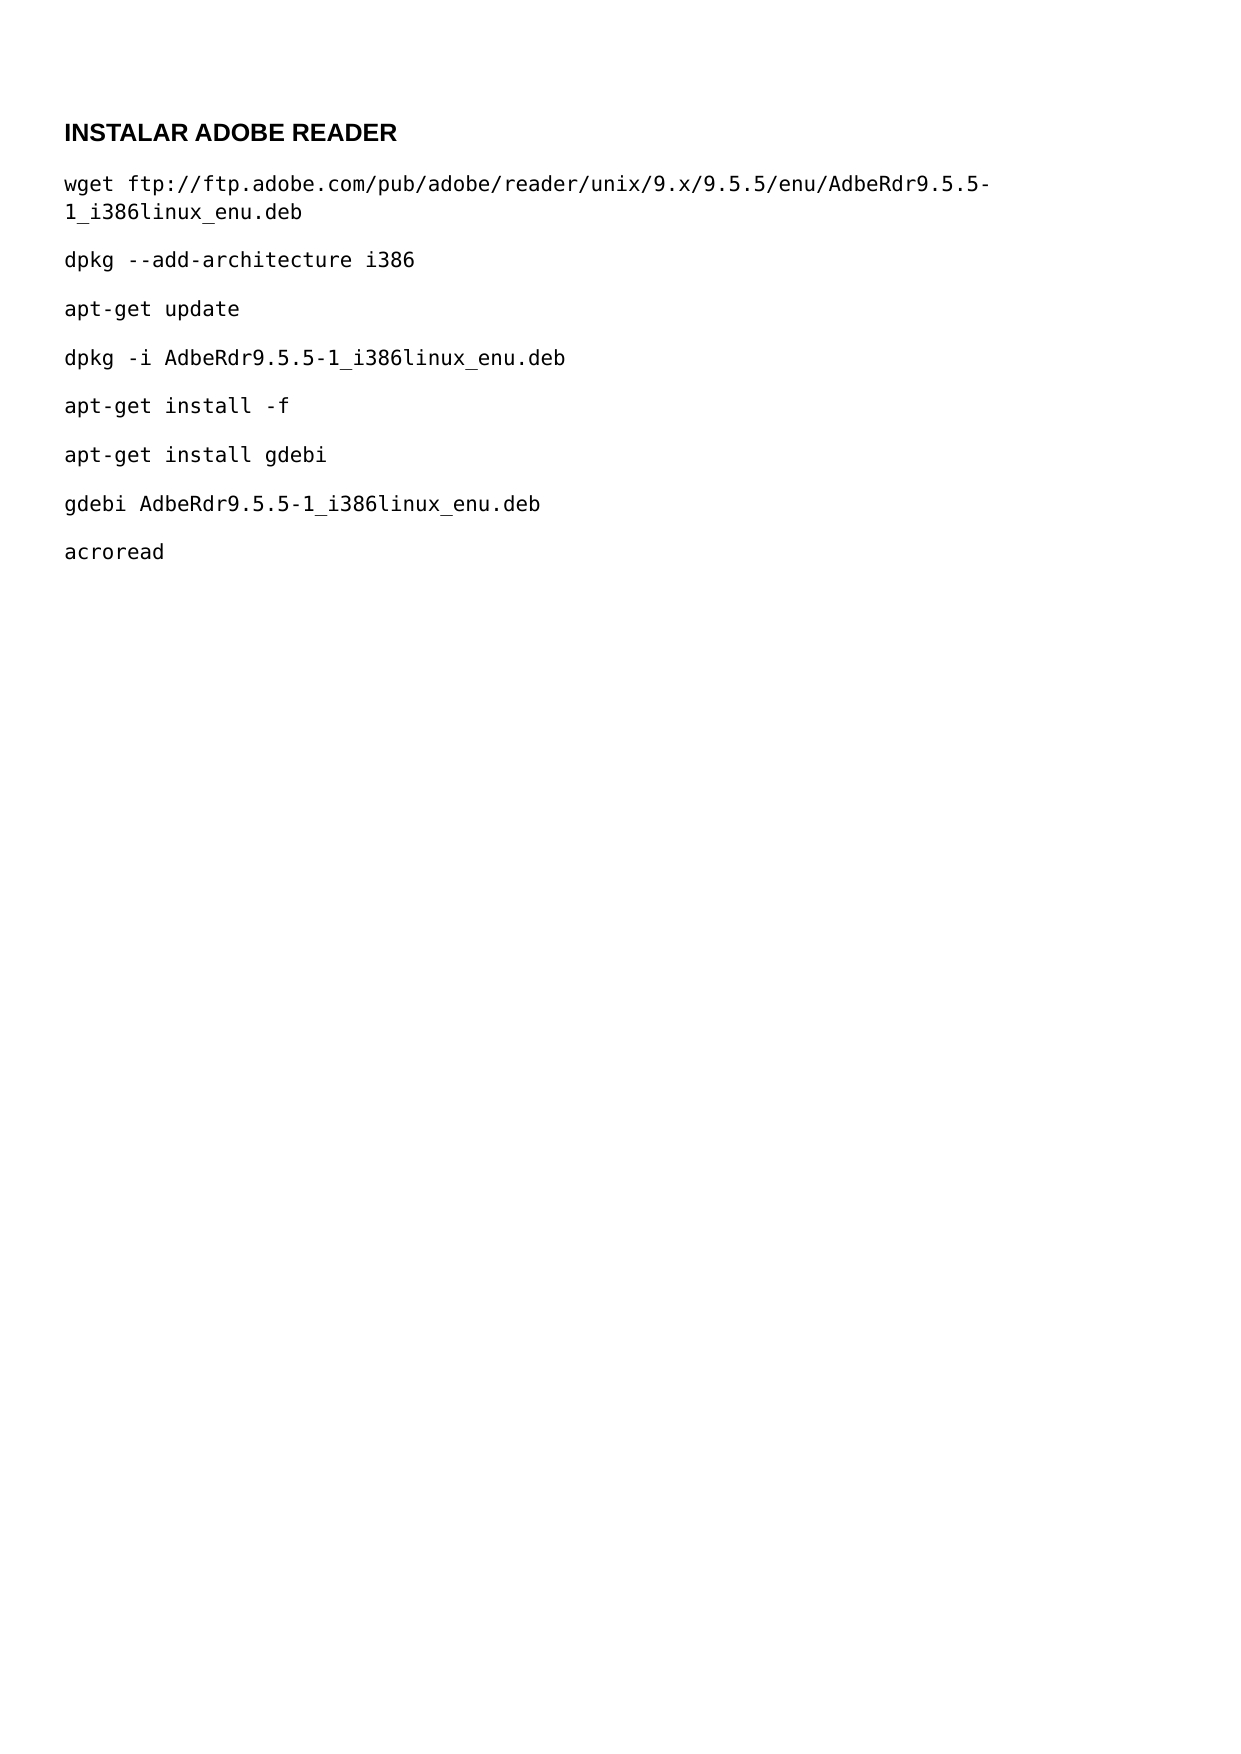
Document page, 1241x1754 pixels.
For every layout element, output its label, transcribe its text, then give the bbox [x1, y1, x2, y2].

text gdebi AdbeRdr9.5.5-1_i386linux_enu.deb [64, 492, 1169, 516]
text dpkg --add-architecture i386 [64, 248, 1169, 273]
text wget ftp://ftp.adobe.com/pub/adobe/reader/unix/9.x/9.5.5/enu/AdbeRdr9.5.5-1_i386linux_enu.deb [64, 172, 1169, 224]
text apt-get update [64, 297, 1169, 321]
text INSTALAR ADOBE READER [64, 118, 1169, 147]
text apt-get install gdebi [64, 443, 1169, 467]
text dpkg -i AdbeRdr9.5.5-1_i386linux_enu.deb [64, 346, 1169, 370]
text acroread [64, 540, 1169, 564]
text apt-get install -f [64, 394, 1169, 419]
